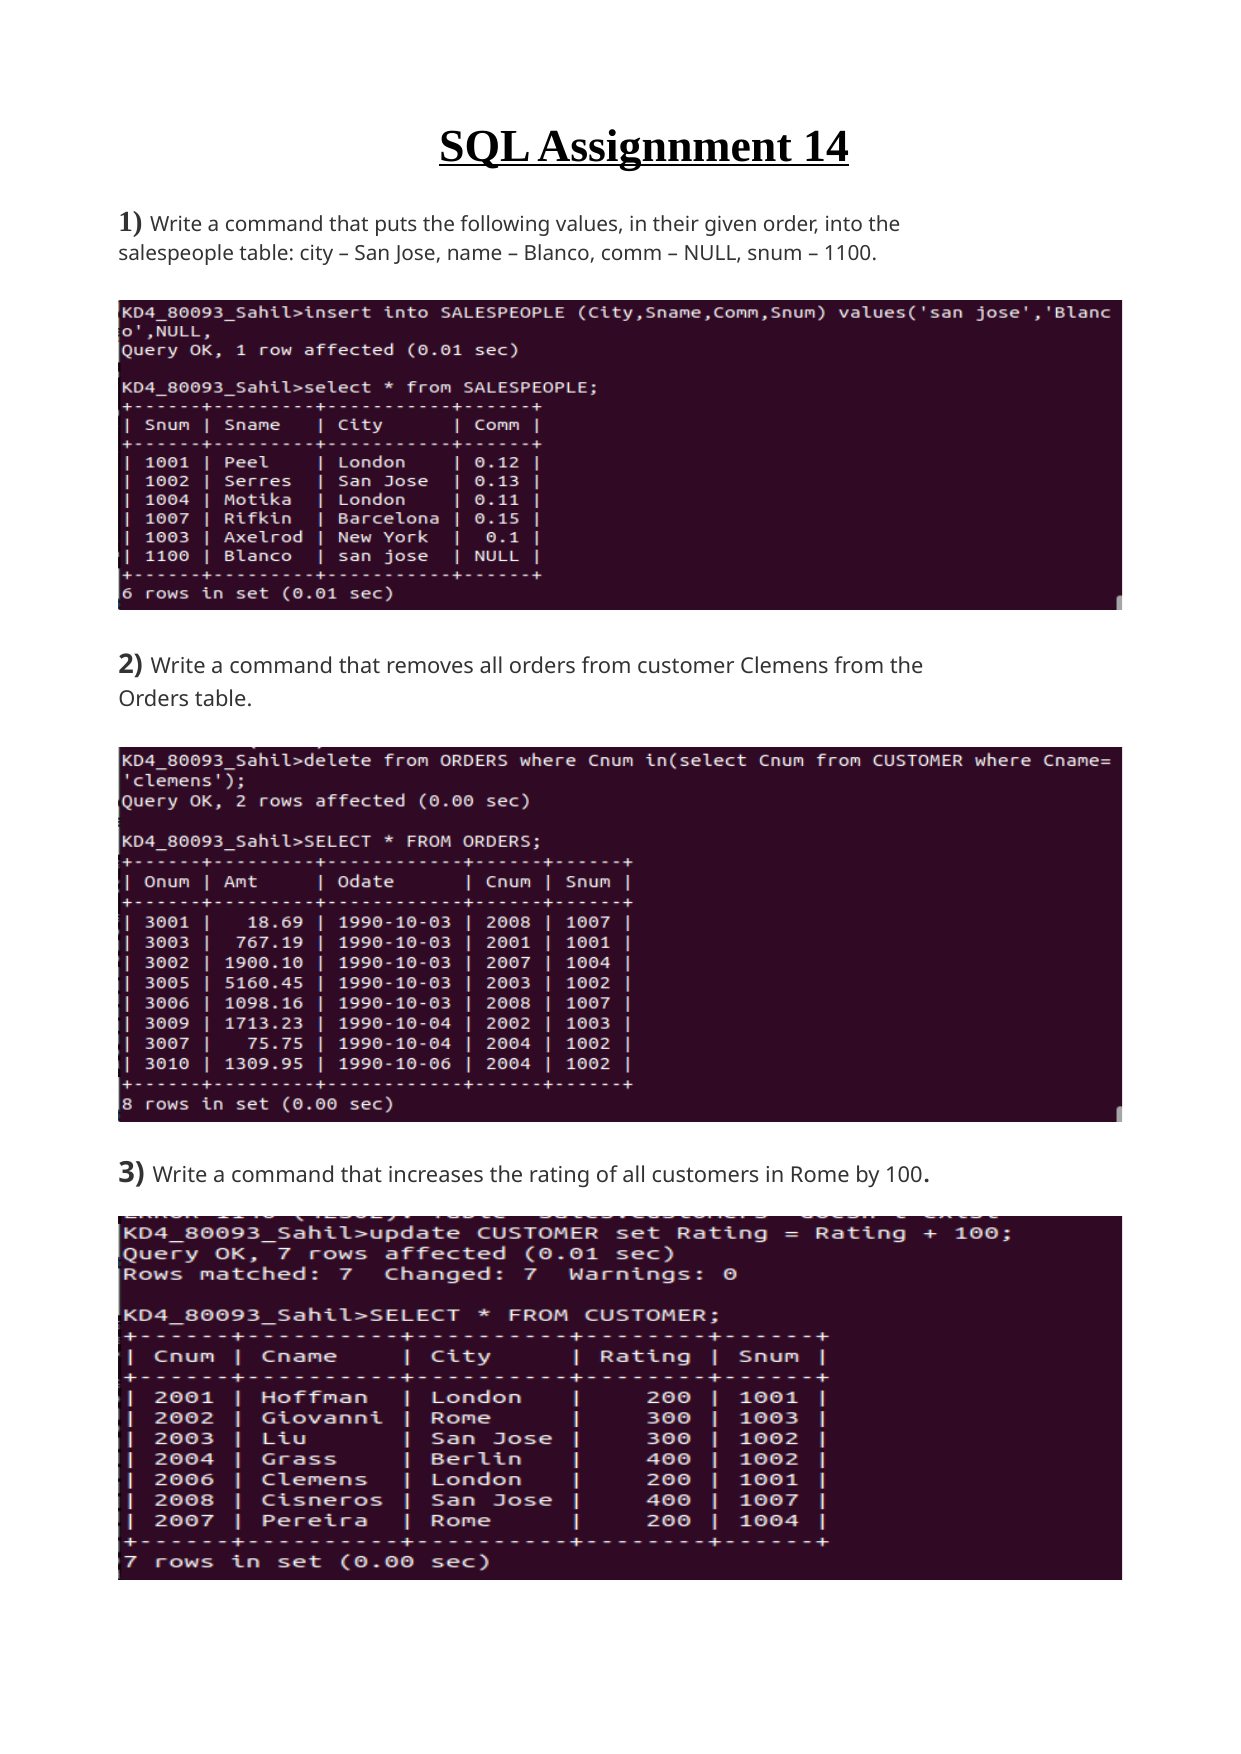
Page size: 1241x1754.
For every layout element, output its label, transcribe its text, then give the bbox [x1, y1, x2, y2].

picture [118, 1216, 1123, 1580]
text 1) Write a command that puts the following values, in their given order, into the salespeople table: city – San Jose, name – Blanco, comm – NULL, snum – 1100. [118, 204, 1122, 266]
text SQL Assignnment 14 [118, 118, 1122, 171]
picture [118, 747, 1123, 1122]
text 3) Write a command that increases the rating of all customers in Rome by 100. [118, 1151, 1122, 1191]
text 2) Write a command that removes all orders from customer Clemens from the Orders table. [118, 643, 1122, 712]
picture [118, 300, 1123, 610]
